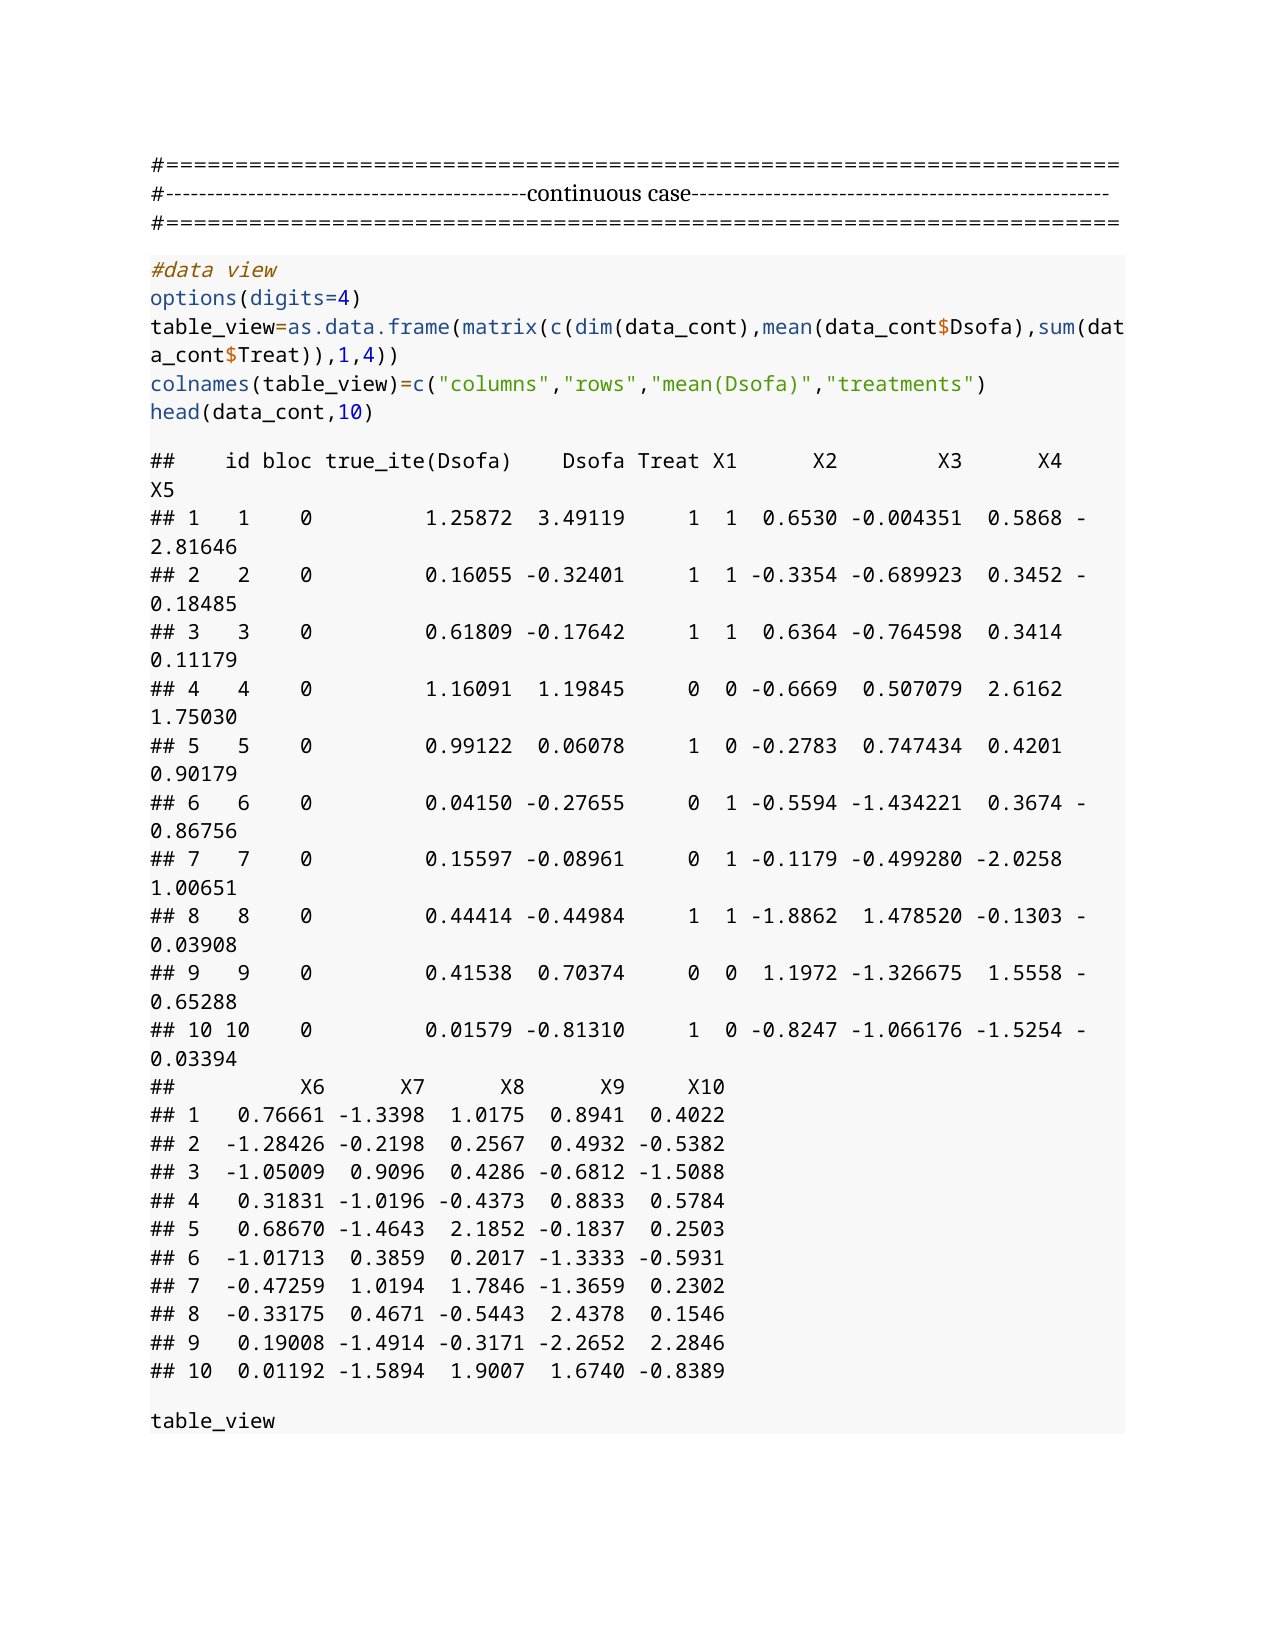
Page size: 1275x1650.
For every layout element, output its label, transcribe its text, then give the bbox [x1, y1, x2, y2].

text #=====================================================================#--------------------------------------------continuous case--------------------------------------------------- #===================================================================== [150, 150, 1125, 236]
text table_view [275, 1406, 1125, 1434]
text ## id bloc true_ite(Dsofa) Dsofa Treat X1 X2 X3 X4 X5 ## 1 1 0 1.25872 3.49119 1 1 0.6530 -0.004351 0.5868 -2.81646 ## 2 2 0 0.16055 -0.32401 1 1 -0.3354 -0.689923 0.3452 -0.18485 ## 3 3 0 0.61809 -0.17642 1 1 0.6364 -0.764598 0.3414 0.11179 ## 4 4 0 1.16091 1.19845 0 0 -0.6669 0.507079 2.6162 1.75030 ## 5 5 0 0.99122 0.06078 1 0 -0.2783 0.747434 0.4201 0.90179 ## 6 6 0 0.04150 -0.27655 0 1 -0.5594 -1.434221 0.3674 -0.86756 ## 7 7 0 0.15597 -0.08961 0 1 -0.1179 -0.499280 -2.0258 1.00651 ## 8 8 0 0.44414 -0.44984 1 1 -1.8862 1.478520 -0.1303 -0.03908 ## 9 9 0 0.41538 0.70374 0 0 1.1972 -1.326675 1.5558 -0.65288 ## 10 10 0 0.01579 -0.81310 1 0 -0.8247 -1.066176 -1.5254 -0.03394 ## X6 X7 X8 X9 X10 ## 1 0.76661 -1.3398 1.0175 0.8941 0.4022 ## 2 -1.28426 -0.2198 0.2567 0.4932 -0.5382 ## 3 -1.05009 0.9096 0.4286 -0.6812 -1.5088 ## 4 0.31831 -1.0196 -0.4373 0.8833 0.5784 ## 5 0.68670 -1.4643 2.1852 -0.1837 0.2503 ## 6 -1.01713 0.3859 0.2017 -1.3333 -0.5931 ## 7 -0.47259 1.0194 1.7846 -1.3659 0.2302 ## 8 -0.33175 0.4671 -0.5443 2.4378 0.1546 ## 9 0.19008 -1.4914 -0.3171 -2.2652 2.2846 ## 10 0.01192 -1.5894 1.9007 1.6740 -0.8389 [150, 446, 1125, 1385]
text #data view options(digits=4) table_view=as.data.frame(matrix(c(dim(data_cont),mean(data_cont$Dsofa),sum(data_cont$Treat)),1,4)) colnames(table_view)=c("columns","rows","mean(Dsofa)","treatments") head(data_cont,10) [150, 255, 1125, 426]
